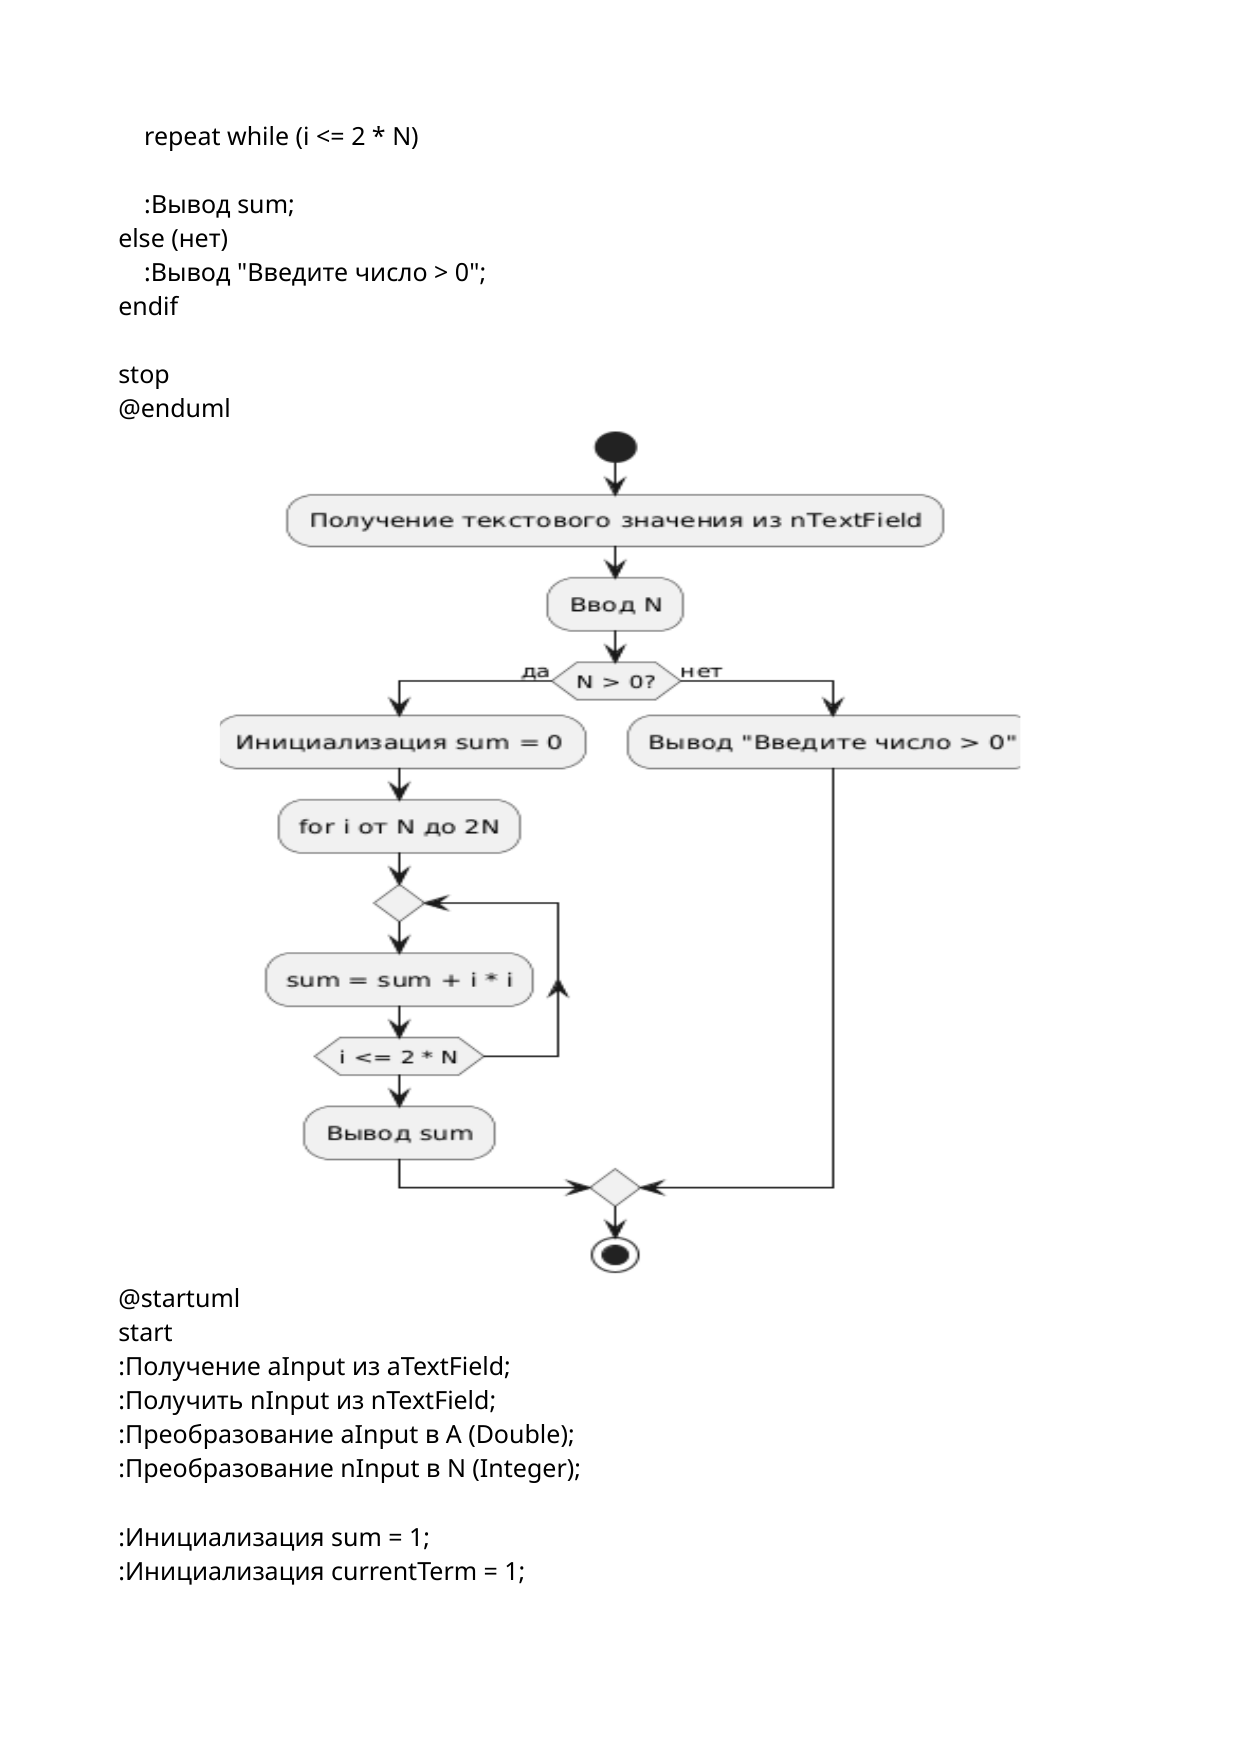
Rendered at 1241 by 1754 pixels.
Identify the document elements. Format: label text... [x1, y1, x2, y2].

text :Получение aInput из aTextField; [118, 1349, 1122, 1383]
text @enduml [118, 391, 1122, 425]
text :Преобразование nInput в N (Integer); [118, 1451, 1122, 1485]
text :Инициализация currentTerm = 1; [118, 1553, 1122, 1587]
text repeat while (i <= 2 * N) [118, 118, 1122, 152]
text :Вывод sum; [118, 186, 1122, 220]
text else (нет) [118, 220, 1122, 254]
text :Преобразование aInput в A (Double); [118, 1417, 1122, 1451]
text :Получить nInput из nTextField; [118, 1383, 1122, 1417]
text endif [118, 288, 1122, 322]
text start [118, 1315, 1122, 1349]
text @startuml [118, 425, 1122, 1315]
text stop [118, 357, 1122, 391]
text :Вывод "Введите число > 0"; [118, 254, 1122, 288]
text :Инициализация sum = 1; [118, 1519, 1122, 1553]
